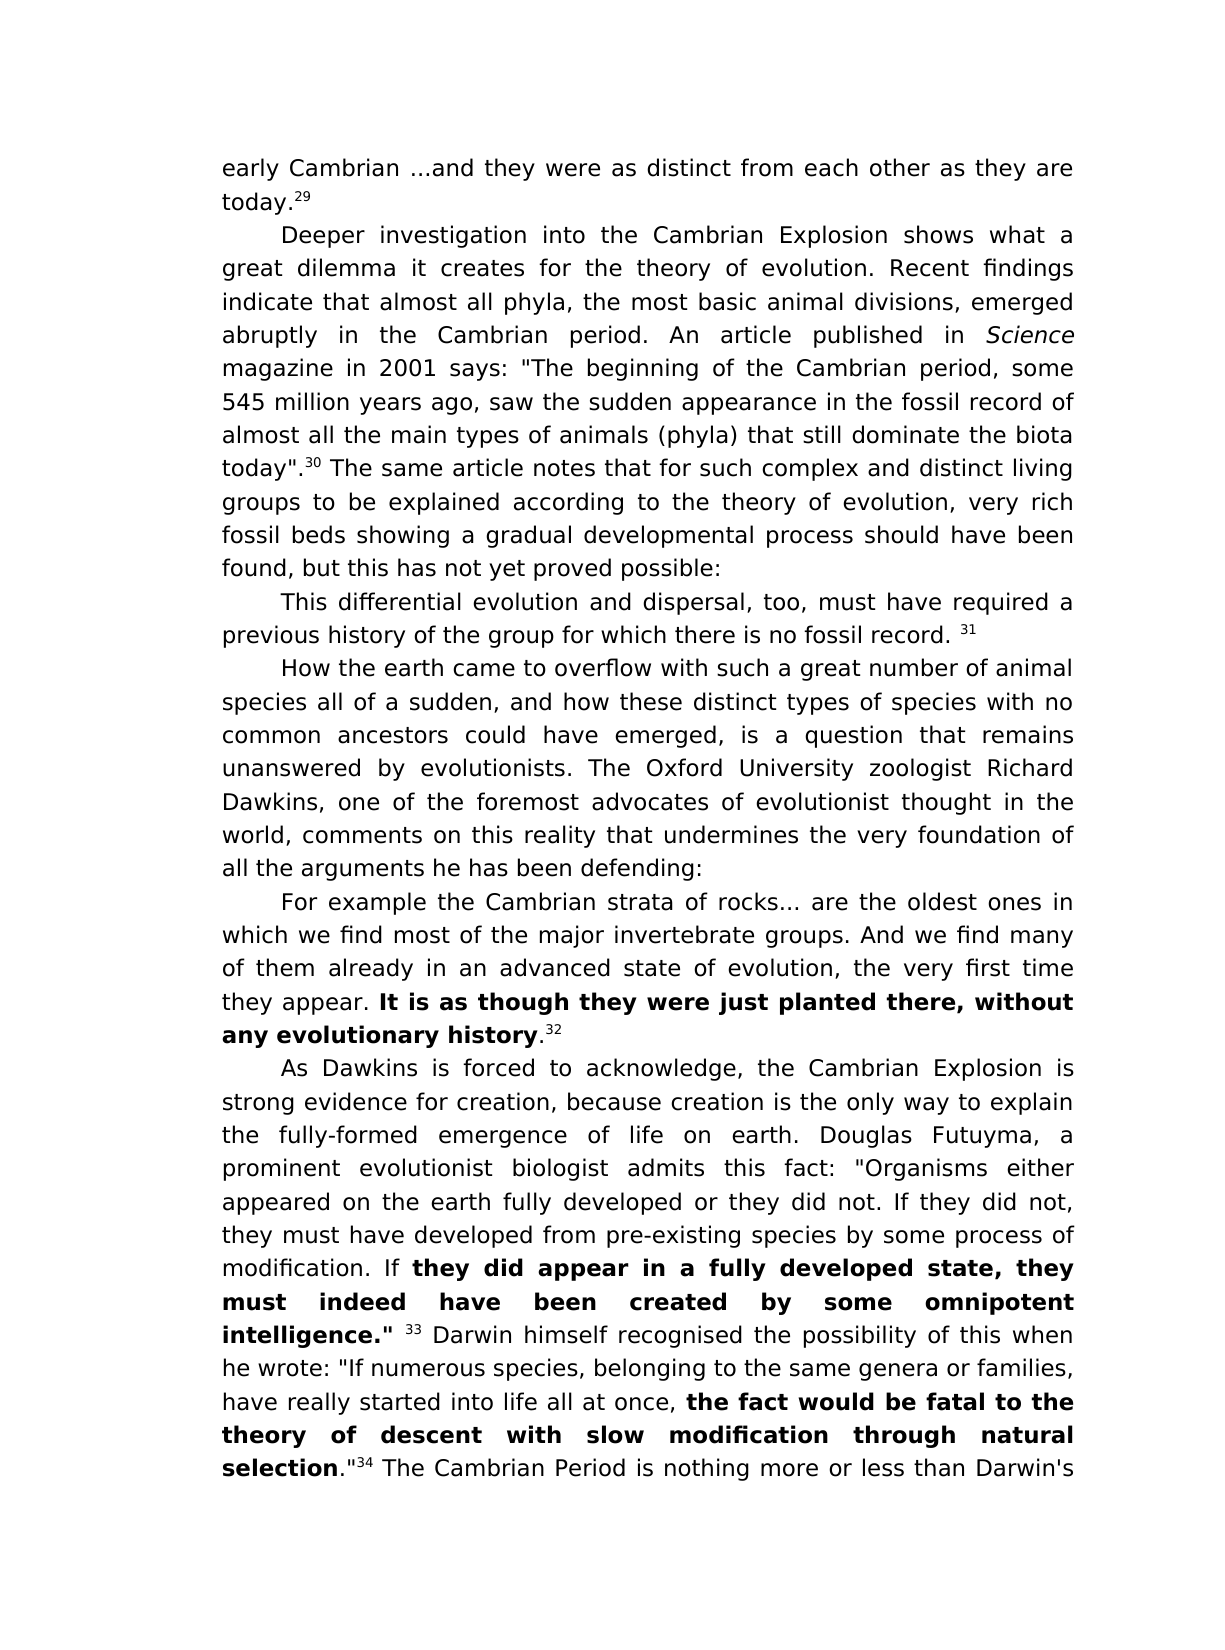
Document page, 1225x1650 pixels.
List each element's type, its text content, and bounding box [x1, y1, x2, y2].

text early Cambrian ...and they were as distinct from each other as they are today.29 [222, 150, 1075, 217]
text How the earth came to overflow with such a great number of animal species all of a sudden, and how these distinct types of species with no common ancestors could have emerged, is a question that remains unanswered by evolutionists. The Oxford University zoologist Richard Dawkins, one of the foremost advocates of evolutionist thought in the world, comments on this reality that undermines the very foundation of all the arguments he has been defending: [222, 650, 1075, 883]
text This differential evolution and dispersal, too, must have required a previous history of the group for which there is no fossil record. 31 [222, 583, 1075, 650]
text As Dawkins is forced to acknowledge, the Cambrian Explosion is strong evidence for creation, because creation is the only way to explain the fully-formed emergence of life on earth. Douglas Futuyma, a prominent evolutionist biologist admits this fact: "Organisms either appeared on the earth fully developed or they did not. If they did not, they must have developed from pre-existing species by some process of modification. If they did appear in a fully developed state, they must indeed have been created by some omnipotent intelligence." 33 Darwin himself recognised the possibility of this when he wrote: "If numerous species, belonging to the same genera or families, have really started into life all at once, the fact would be fatal to the theory of descent with slow modification through natural selection."34 The Cambrian Period is nothing more or less than Darwin's [222, 1050, 1075, 1483]
text For example the Cambrian strata of rocks... are the oldest ones in which we find most of the major invertebrate groups. And we find many of them already in an advanced state of evolution, the very first time they appear. It is as though they were just planted there, without any evolutionary history.32 [222, 883, 1075, 1050]
text Deeper investigation into the Cambrian Explosion shows what a great dilemma it creates for the theory of evolution. Recent findings indicate that almost all phyla, the most basic animal divisions, emerged abruptly in the Cambrian period. An article published in Science magazine in 2001 says: "The beginning of the Cambrian period, some 545 million years ago, saw the sudden appearance in the fossil record of almost all the main types of animals (phyla) that still dominate the biota today".30 The same article notes that for such complex and distinct living groups to be explained according to the theory of evolution, very rich fossil beds showing a gradual developmental process should have been found, but this has not yet proved possible: [222, 217, 1075, 583]
